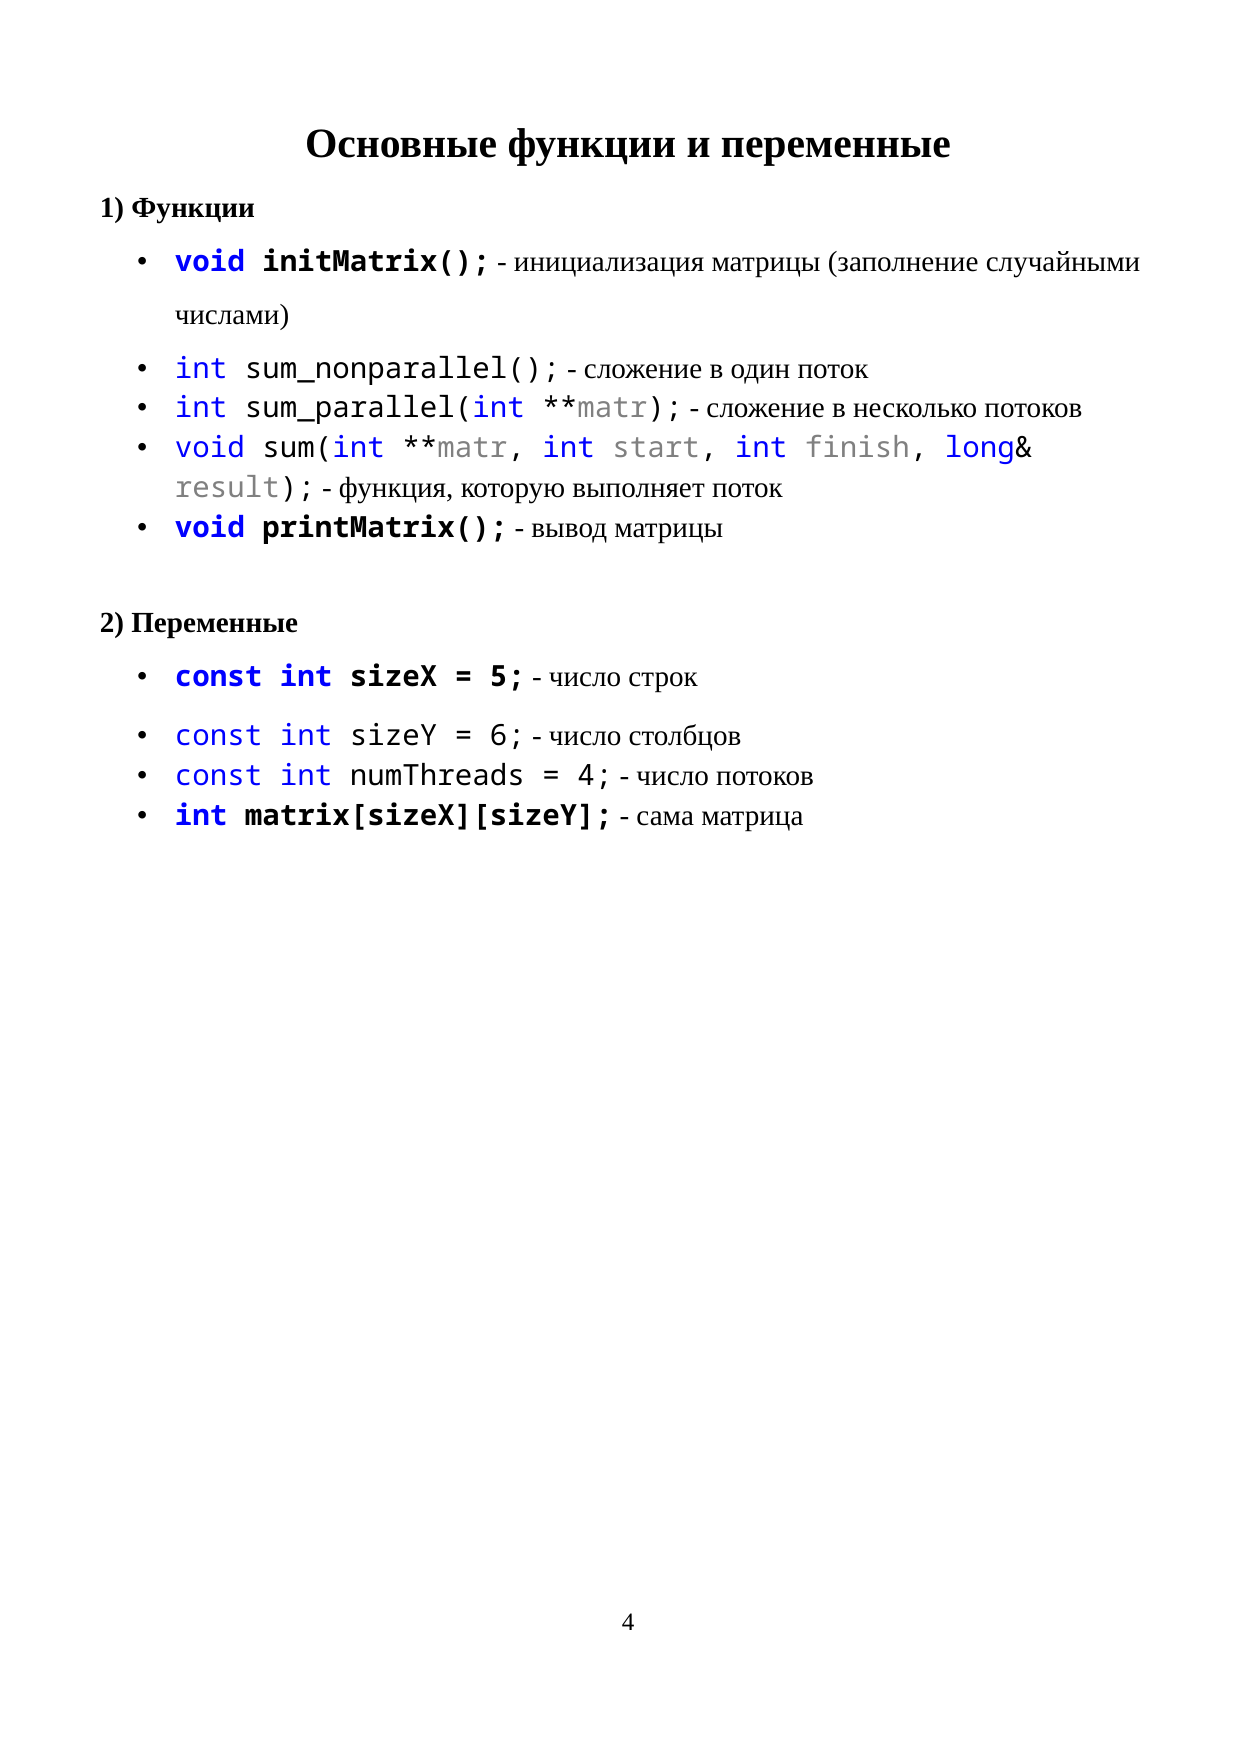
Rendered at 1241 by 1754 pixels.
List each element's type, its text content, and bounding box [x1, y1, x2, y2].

list const int sizeX = 5; - число строк [137, 655, 1156, 695]
list int matrix[sizeX][sizeY]; - сама матрица [137, 794, 1156, 834]
list void printMatrix(); - вывод матрицы [137, 506, 1156, 546]
list void initMatrix(); - инициализация матрицы (заполнение случайными числами) [137, 240, 1156, 330]
text Основные функции и переменные [99, 118, 1156, 166]
list int sum_nonparallel(); - сложение в один поток [137, 347, 1156, 387]
list const int sizeY = 6; - число столбцов [137, 714, 1156, 754]
text 1) Функции [99, 190, 1156, 223]
list int sum_parallel(int **matr); - сложение в несколько потоков [137, 387, 1156, 426]
list void sum(int **matr, int start, int finish, long& result); - функция, которую выполняет поток [137, 426, 1156, 506]
list const int numThreads = 4; - число потоков [137, 754, 1156, 794]
text 2) Переменные [99, 605, 1156, 638]
